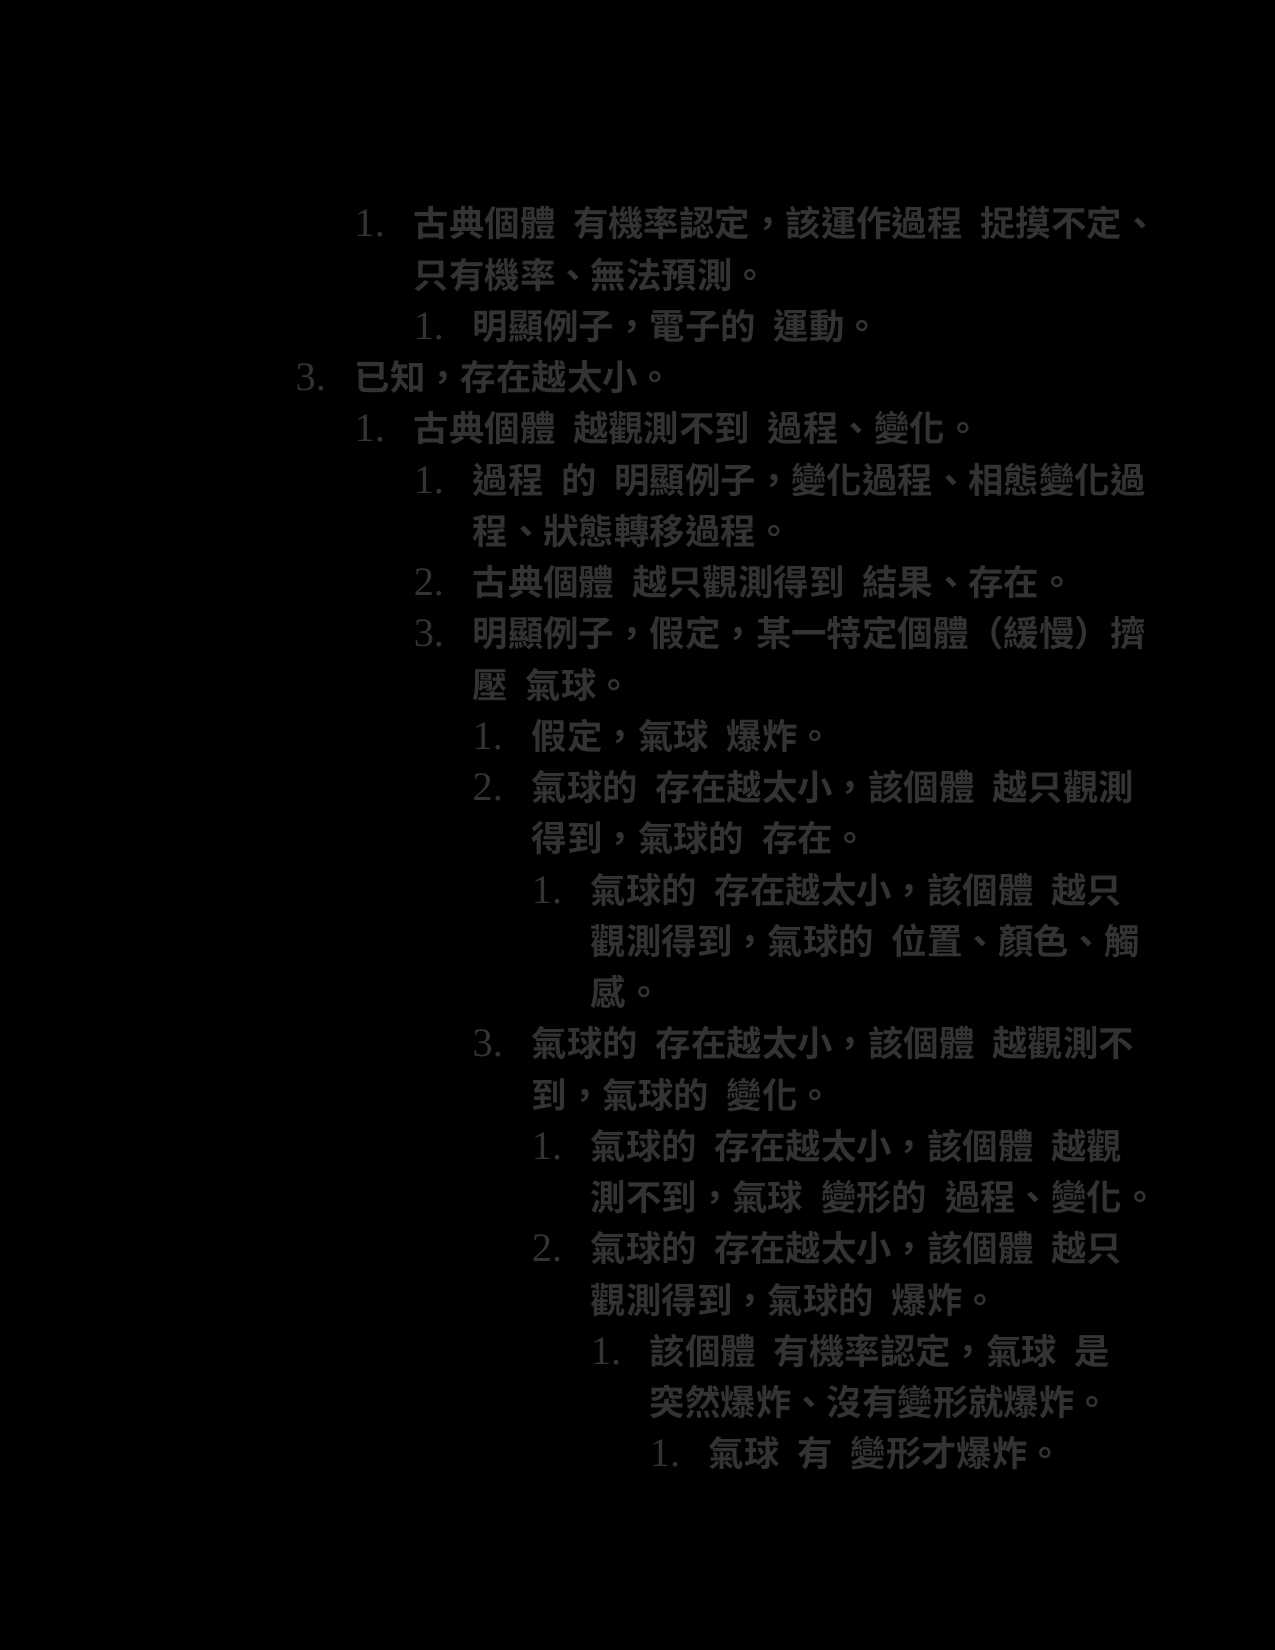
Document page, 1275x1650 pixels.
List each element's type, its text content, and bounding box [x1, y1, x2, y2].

list 氣球的 存在越太小，該個體 越只觀測得到，氣球的 位置、顏色、觸感。 [532, 862, 1157, 1016]
list 古典個體 越觀測不到 過程、變化。 [354, 401, 1157, 452]
list 已知，存在越太小。 [295, 349, 1157, 401]
list 過程 的 明顯例子，變化過程、相態變化過程、狀態轉移過程。 [413, 452, 1157, 554]
list 氣球的 存在越太小，該個體 越觀測不到，氣球 變形的 過程、變化。 [532, 1118, 1157, 1221]
list 假定，氣球 爆炸。 [472, 708, 1157, 759]
list 該個體 有機率認定，氣球 是 突然爆炸、沒有變形就爆炸。 [591, 1323, 1157, 1426]
list 氣球的 存在越太小，該個體 越觀測不到，氣球的 變化。 [472, 1016, 1157, 1118]
list 氣球的 存在越太小，該個體 越只觀測得到，氣球的 存在。 [472, 759, 1157, 862]
list 明顯例子，假定，某一特定個體（緩慢）擠壓 氣球。 [413, 606, 1157, 708]
list 氣球的 存在越太小，該個體 越只觀測得到，氣球的 爆炸。 [532, 1221, 1157, 1323]
list 明顯例子，電子的 運動。 [413, 298, 1157, 349]
list 古典個體 有機率認定，該運作過程 捉摸不定、只有機率、無法預測。 [354, 196, 1157, 298]
list 氣球 有 變形才爆炸。 [649, 1426, 1157, 1477]
list 古典個體 越只觀測得到 結果、存在。 [413, 554, 1157, 606]
